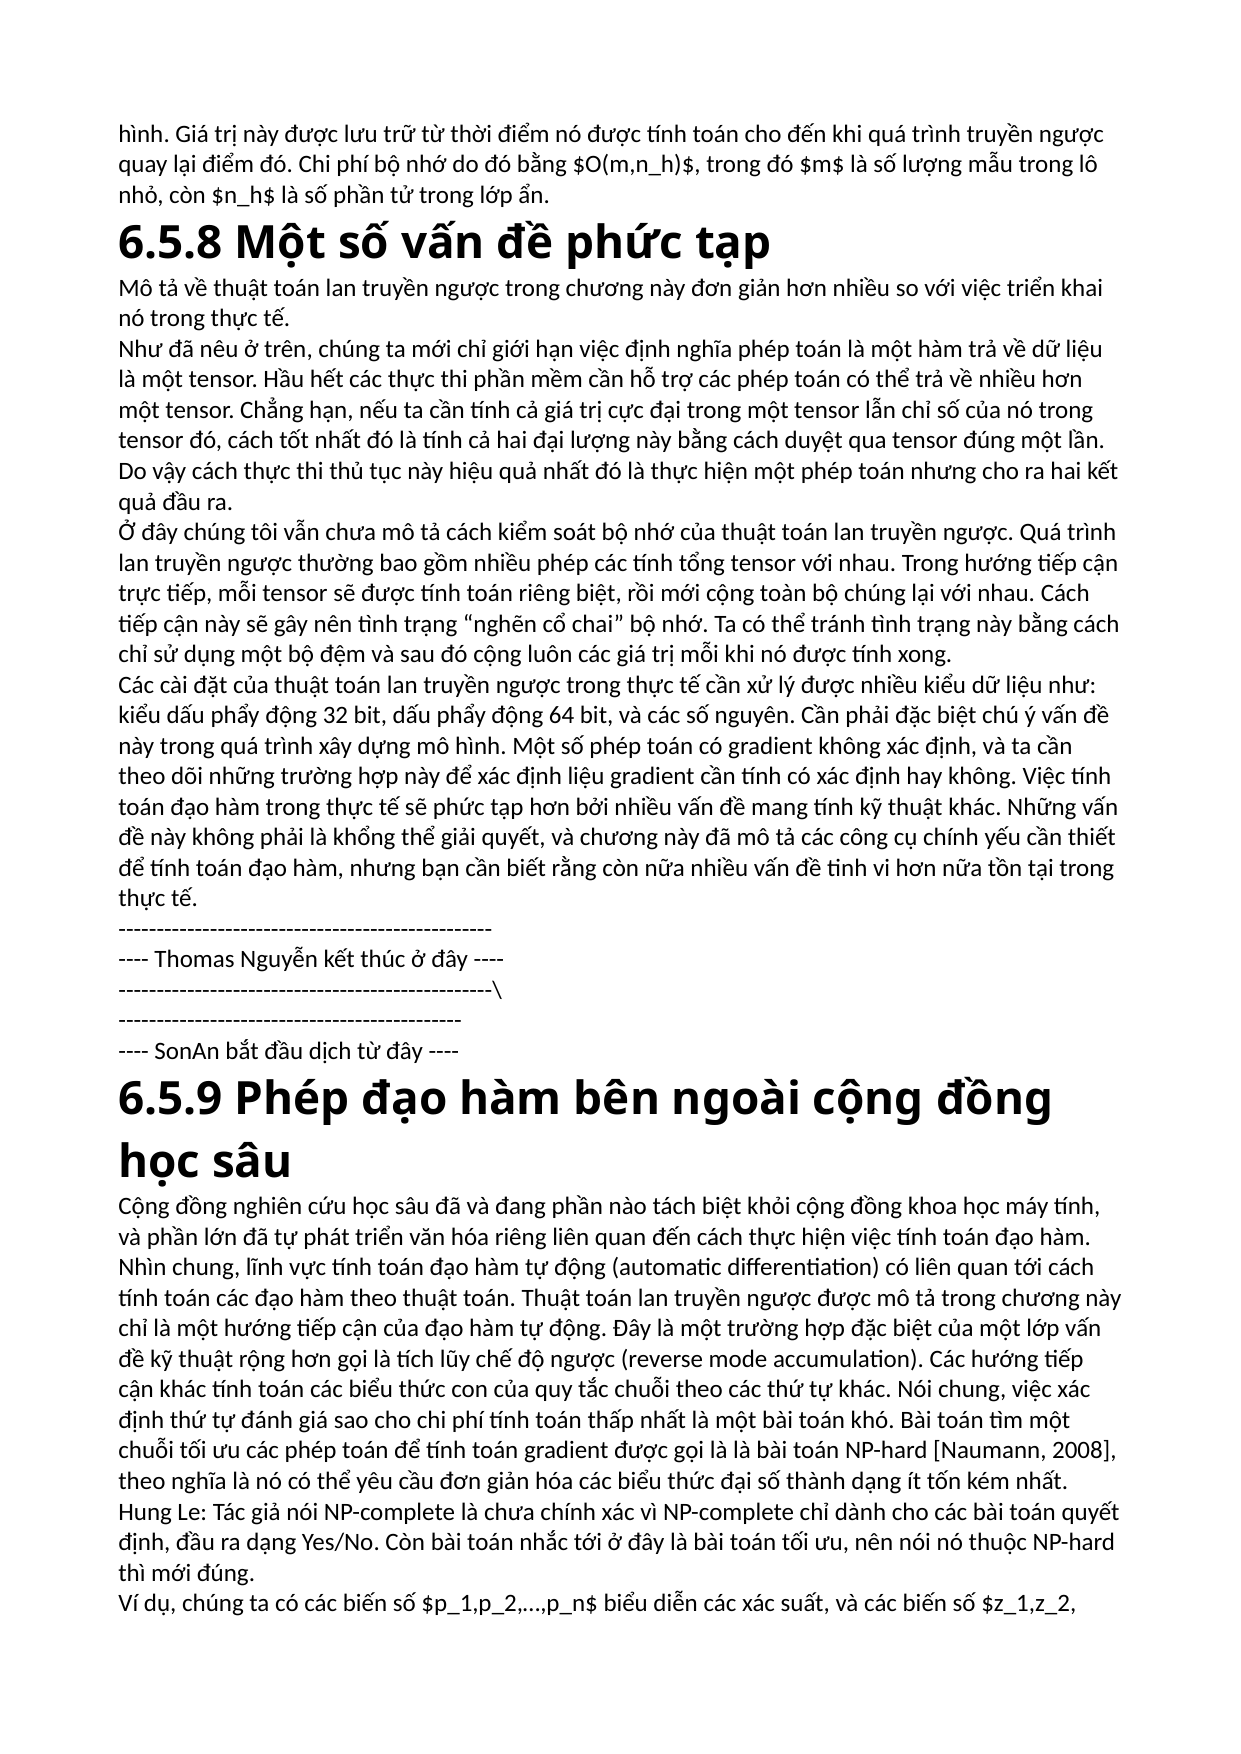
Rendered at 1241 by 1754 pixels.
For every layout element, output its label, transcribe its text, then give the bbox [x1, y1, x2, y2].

text Các cài đặt của thuật toán lan truyền ngược trong thực tế cần xử lý được nhiều kiểu dữ liệu như: kiểu dấu phẩy động 32 bit, dấu phẩy động 64 bit, và các số nguyên. Cần phải đặc biệt chú ý vấn đề này trong quá trình xây dựng mô hình. Một số phép toán có gradient không xác định, và ta cần theo dõi những trường hợp này để xác định liệu gradient cần tính có xác định hay không. Việc tính toán đạo hàm trong thực tế sẽ phức tạp hơn bởi nhiều vấn đề mang tính kỹ thuật khác. Những vấn đề này không phải là khổng thể giải quyết, và chương này đã mô tả các công cụ chính yếu cần thiết để tính toán đạo hàm, nhưng bạn cần biết rằng còn nữa nhiều vấn đề tinh vi hơn nữa tồn tại trong thực tế. [118, 669, 1122, 913]
subtitle 6.5.8 Một số vấn đề phức tạp [118, 210, 1122, 272]
text hình. Giá trị này được lưu trữ từ thời điểm nó được tính toán cho đến khi quá trình truyền ngược quay lại điểm đó. Chi phí bộ nhớ do đó bằng $O(m,n_h)$, trong đó $m$ là số lượng mẫu trong lô nhỏ, còn $n_h$ là số phần tử trong lớp ẩn. [118, 118, 1122, 210]
text --------------------------------------------- [118, 1004, 1122, 1035]
text Như đã nêu ở trên, chúng ta mới chỉ giới hạn việc định nghĩa phép toán là một hàm trả về dữ liệu là một tensor. Hầu hết các thực thi phần mềm cần hỗ trợ các phép toán có thể trả về nhiều hơn một tensor. Chẳng hạn, nếu ta cần tính cả giá trị cực đại trong một tensor lẫn chỉ số của nó trong tensor đó, cách tốt nhất đó là tính cả hai đại lượng này bằng cách duyệt qua tensor đúng một lần. Do vậy cách thực thi thủ tục này hiệu quả nhất đó là thực hiện một phép toán nhưng cho ra hai kết quả đầu ra. [118, 333, 1122, 516]
text Ở đây chúng tôi vẫn chưa mô tả cách kiểm soát bộ nhớ của thuật toán lan truyền ngược. Quá trình lan truyền ngược thường bao gồm nhiều phép các tính tổng tensor với nhau. Trong hướng tiếp cận trực tiếp, mỗi tensor sẽ được tính toán riêng biệt, rồi mới cộng toàn bộ chúng lại với nhau. Cách tiếp cận này sẽ gây nên tình trạng “nghẽn cổ chai” bộ nhớ. Ta có thể tránh tình trạng này bằng cách chỉ sử dụng một bộ đệm và sau đó cộng luôn các giá trị mỗi khi nó được tính xong. [118, 516, 1122, 669]
text ------------------------------------------------- [118, 913, 1122, 943]
text ---- SonAn bắt đầu dịch từ đây ---- [118, 1035, 1122, 1066]
text Mô tả về thuật toán lan truyền ngược trong chương này đơn giản hơn nhiều so với việc triển khai nó trong thực tế. [118, 272, 1122, 333]
text -------------------------------------------------\ [118, 974, 1122, 1004]
subtitle 6.5.9 Phép đạo hàm bên ngoài cộng đồng học sâu [118, 1066, 1122, 1190]
text Ví dụ, chúng ta có các biến số $p_1,p_2,…,p_n$ biểu diễn các xác suất, và các biến số $z_1,z_2, [118, 1587, 1122, 1618]
text Hung Le: Tác giả nói NP-complete là chưa chính xác vì NP-complete chỉ dành cho các bài toán quyết định, đầu ra dạng Yes/No. Còn bài toán nhắc tới ở đây là bài toán tối ưu, nên nói nó thuộc NP-hard thì mới đúng. [118, 1496, 1122, 1587]
text Cộng đồng nghiên cứu học sâu đã và đang phần nào tách biệt khỏi cộng đồng khoa học máy tính, và phần lớn đã tự phát triển văn hóa riêng liên quan đến cách thực hiện việc tính toán đạo hàm. Nhìn chung, lĩnh vực tính toán đạo hàm tự động (automatic differentiation) có liên quan tới cách tính toán các đạo hàm theo thuật toán. Thuật toán lan truyền ngược được mô tả trong chương này chỉ là một hướng tiếp cận của đạo hàm tự động. Đây là một trường hợp đặc biệt của một lớp vấn đề kỹ thuật rộng hơn gọi là tích lũy chế độ ngược (reverse mode accumulation). Các hướng tiếp cận khác tính toán các biểu thức con của quy tắc chuỗi theo các thứ tự khác. Nói chung, việc xác định thứ tự đánh giá sao cho chi phí tính toán thấp nhất là một bài toán khó. Bài toán tìm một chuỗi tối ưu các phép toán để tính toán gradient được gọi là là bài toán NP-hard [Naumann, 2008], theo nghĩa là nó có thể yêu cầu đơn giản hóa các biểu thức đại số thành dạng ít tốn kém nhất. [118, 1190, 1122, 1496]
text ---- Thomas Nguyễn kết thúc ở đây ---- [118, 943, 1122, 974]
